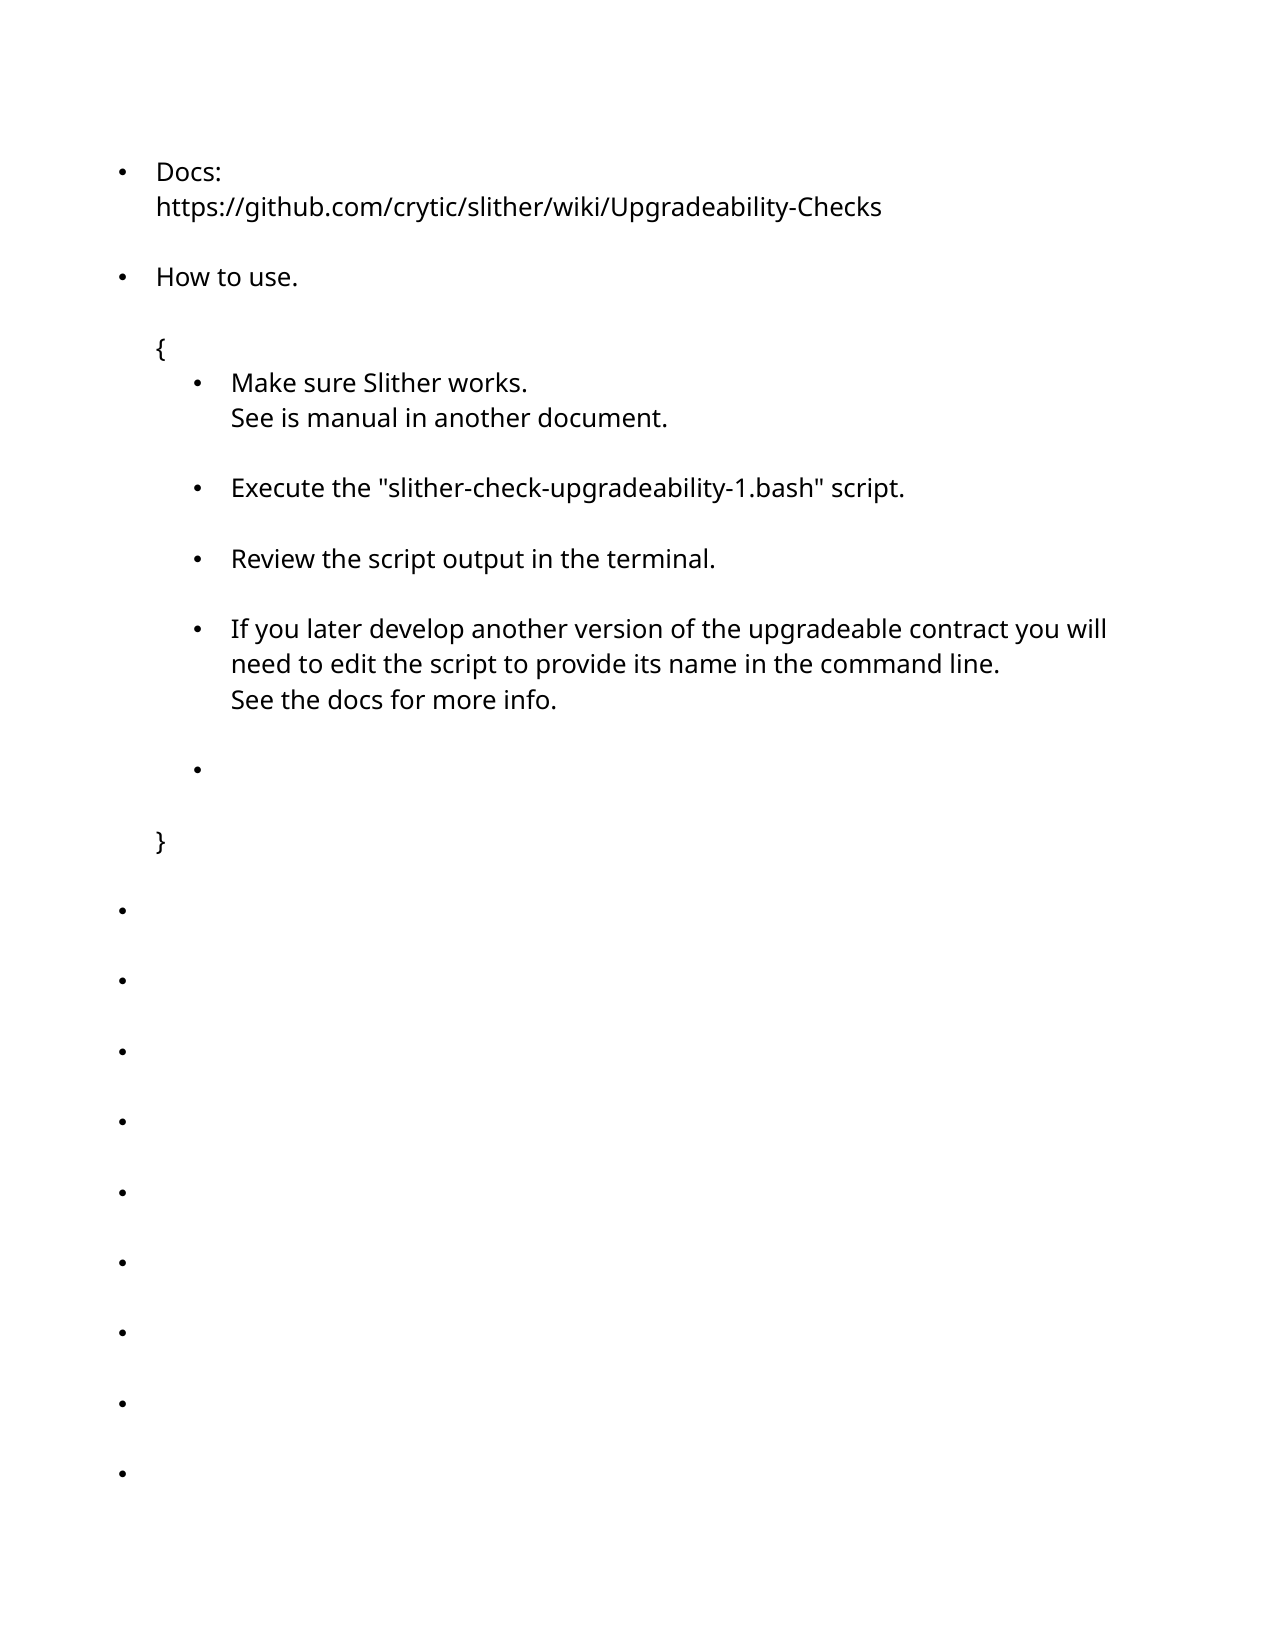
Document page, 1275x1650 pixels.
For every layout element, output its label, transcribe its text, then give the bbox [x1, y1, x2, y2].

text See the docs for more info. [231, 681, 1157, 717]
list Review the script output in the terminal. [193, 541, 1157, 576]
text } [156, 822, 1157, 857]
list How to use. [118, 259, 1157, 294]
text { [156, 329, 1157, 364]
list Execute the "slither-check-upgradeability-1.bash" script. [193, 470, 1157, 505]
text See is manual in another document. [231, 400, 1157, 435]
list If you later develop another version of the upgradeable contract you will need to edit the script to provide its name in the command line. [193, 611, 1157, 681]
text https://github.com/crytic/slither/wiki/Upgradeability-Checks [156, 188, 1157, 224]
list Docs: [118, 153, 1157, 188]
list Make sure Slither works. [193, 364, 1157, 400]
